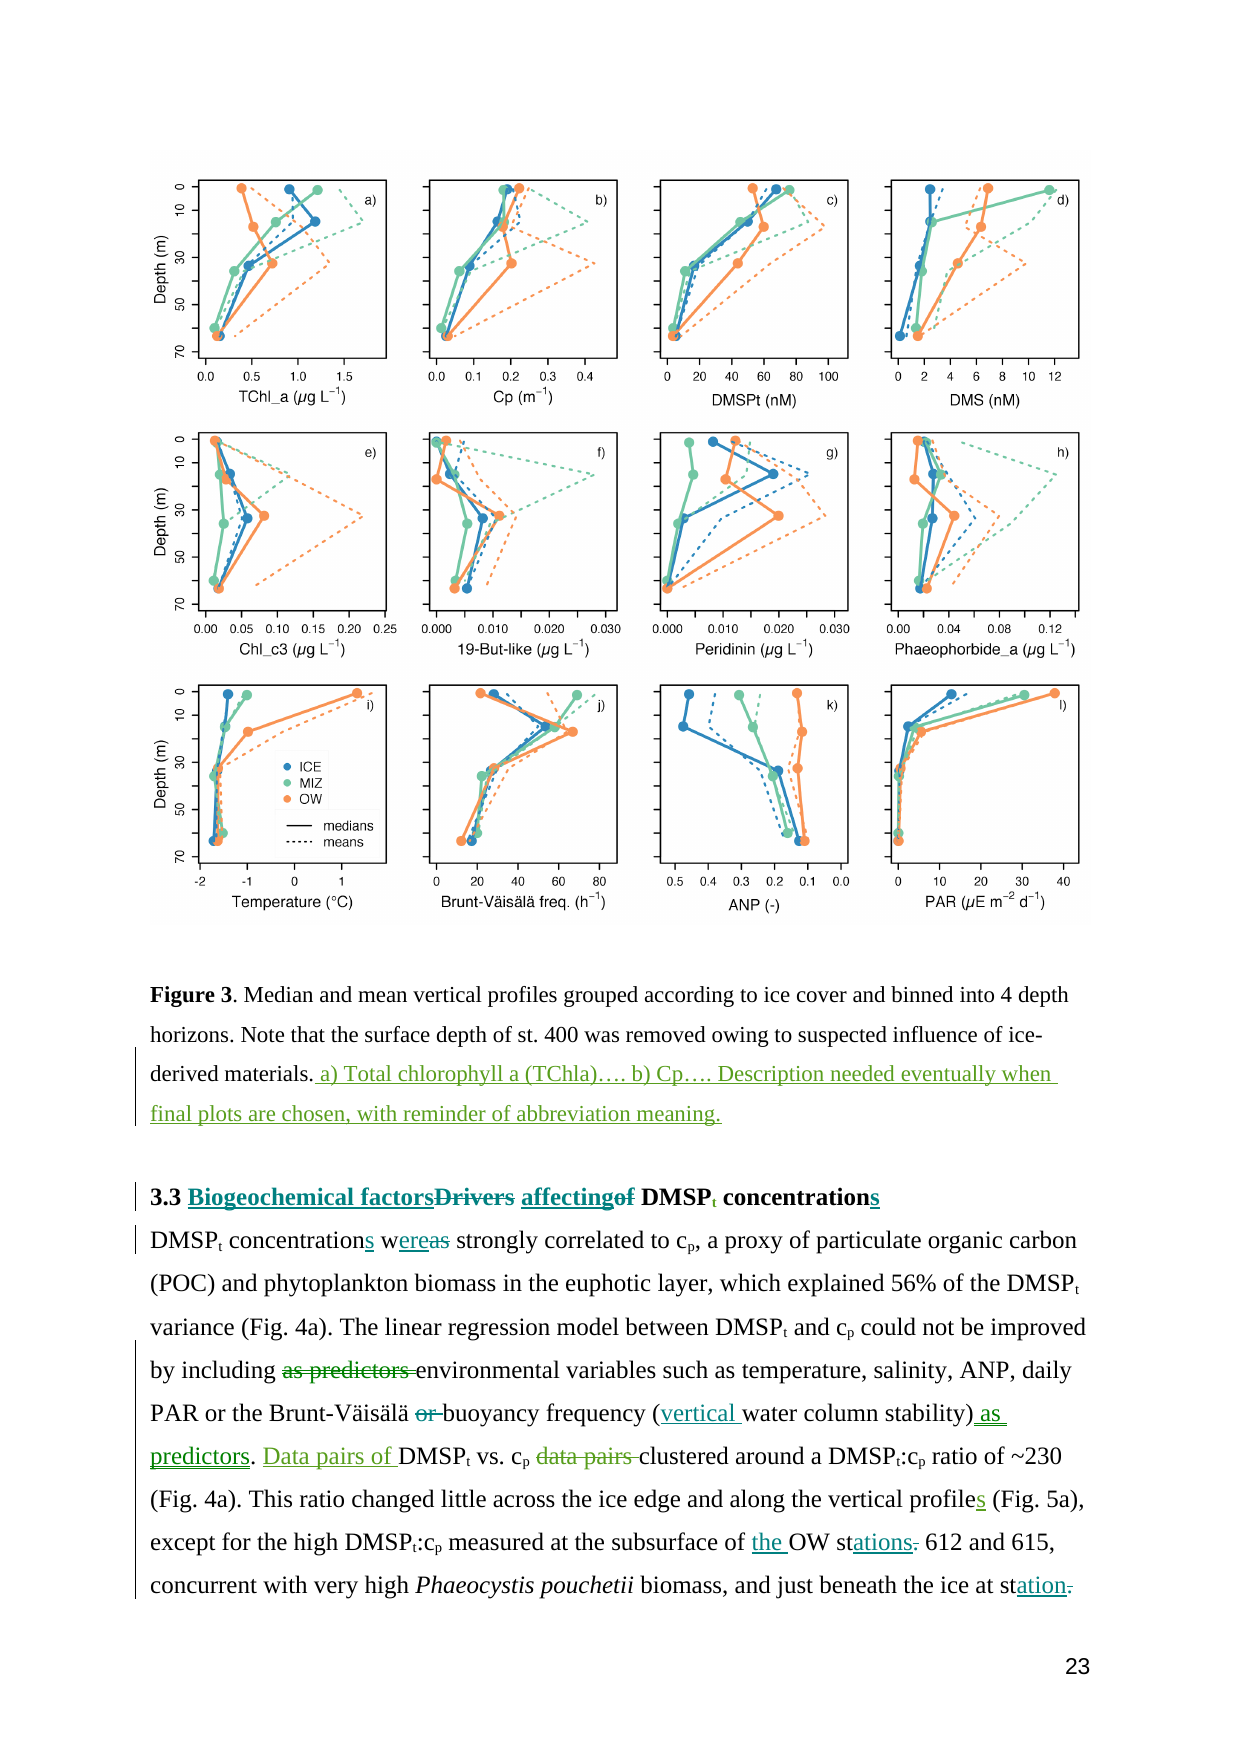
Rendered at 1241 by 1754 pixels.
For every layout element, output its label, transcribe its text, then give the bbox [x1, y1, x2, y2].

text 3.3 Biogeochemical factors affecting DMSPt concentrations [150, 1182, 1090, 1211]
text Figure 3. Median and mean vertical profiles grouped according to ice cover and binned into 4 depth horizons. Note that the surface depth of st. 400 was removed owing to suspected influence of ice-derived materials. a) Total chlorophyll a (TChla)…. b) Cp…. Description needed eventually when final plots are chosen, with reminder of abbreviation meaning. [150, 981, 1090, 1126]
text DMSPt concentrations were strongly correlated to cp, a proxy of particulate organic carbon (POC) and phytoplankton biomass in the euphotic layer, which explained 56% of the DMSPt variance (Fig. 4a). The linear regression model between DMSPt and cp could not be improved by including environmental variables such as temperature, salinity, ANP, daily PAR or the Brunt-Väisälä buoyancy frequency (vertical water column stability) as predictors. Data pairs of DMSPt vs. cp clustered around a DMSPt:cp ratio of ~230 (Fig. 4a). This ratio changed little across the ice edge and along the vertical profiles (Fig. 5a), except for the high DMSPt:cp measured at the subsurface of the OW stations 612 and 615, concurrent with very high Phaeocystis pouchetii biomass, and just beneath the ice at station 400, probably indicating the release of bottom ice biomass (Fig. 4a). [150, 1225, 1090, 1599]
picture [150, 150, 1091, 925]
